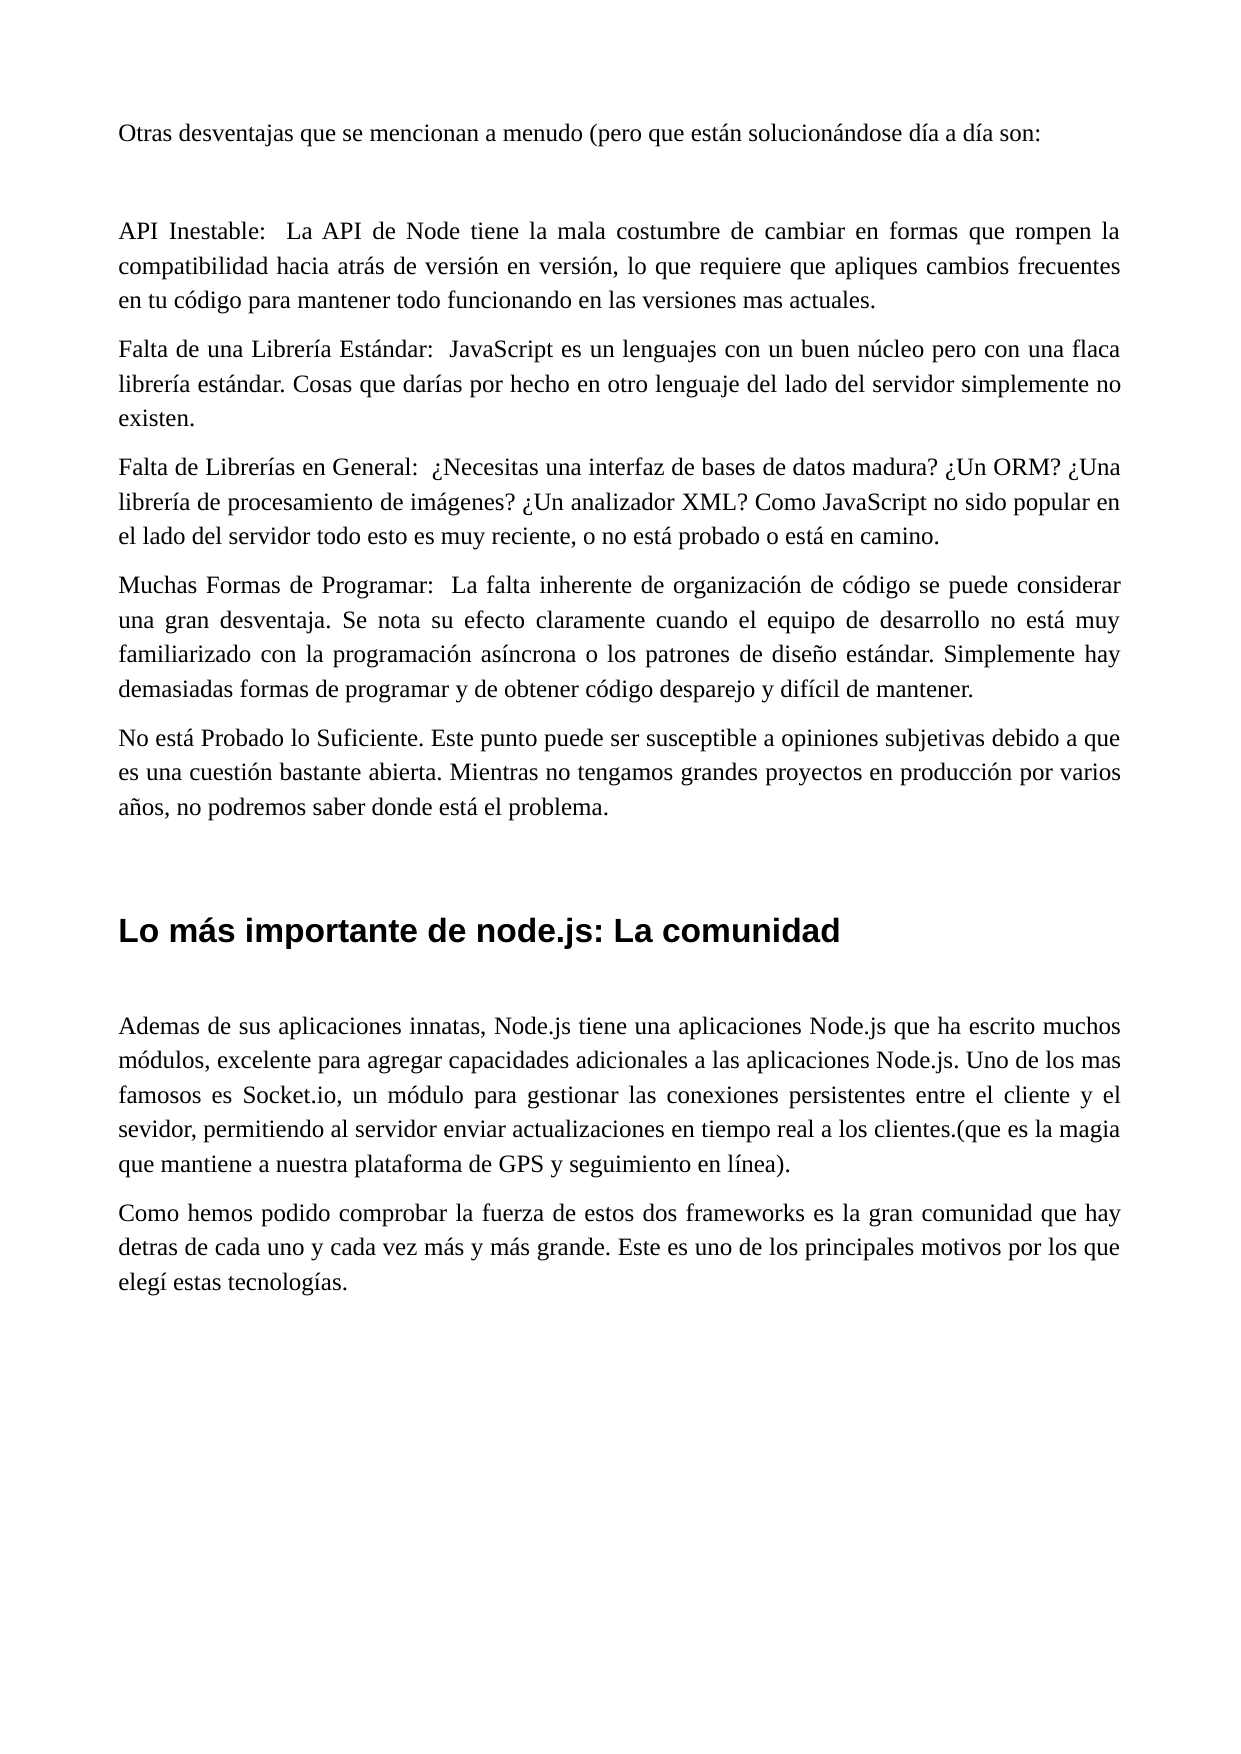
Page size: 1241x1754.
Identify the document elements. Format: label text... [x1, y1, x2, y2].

text No está Probado lo Suficiente. Este punto puede ser susceptible a opiniones subjetivas debido a que es una cuestión bastante abierta. Mientras no tengamos grandes proyectos en producción por varios años, no podremos saber donde está el problema. [118, 723, 1122, 821]
text Falta de Librerías en General: ¿Necesitas una interfaz de bases de datos madura? ¿Un ORM? ¿Una librería de procesamiento de imágenes? ¿Un analizador XML? Como JavaScript no sido popular en el lado del servidor todo esto es muy reciente, o no está probado o está en camino. [118, 452, 1122, 550]
text Falta de una Librería Estándar: JavaScript es un lenguajes con un buen núcleo pero con una flaca librería estándar. Cosas que darías por hecho en otro lenguaje del lado del servidor simplemente no existen. [118, 334, 1122, 432]
text Como hemos podido comprobar la fuerza de estos dos frameworks es la gran comunidad que hay detras de cada uno y cada vez más y más grande. Este es uno de los principales motivos por los que elegí estas tecnologías. [118, 1198, 1122, 1296]
text Otras desventajas que se mencionan a menudo (pero que están solucionándose día a día son: [118, 118, 1122, 147]
subtitle Lo más importante de node.js: La comunidad [118, 911, 1122, 949]
text Ademas de sus aplicaciones innatas, Node.js tiene una aplicaciones Node.js que ha escrito muchos módulos, excelente para agregar capacidades adicionales a las aplicaciones Node.js. Uno de los mas famosos es Socket.io, un módulo para gestionar las conexiones persistentes entre el cliente y el sevidor, permitiendo al servidor enviar actualizaciones en tiempo real a los clientes.(que es la magia que mantiene a nuestra plataforma de GPS y seguimiento en línea). [118, 1011, 1122, 1178]
text API Inestable: La API de Node tiene la mala costumbre de cambiar en formas que rompen la compatibilidad hacia atrás de versión en versión, lo que requiere que apliques cambios frecuentes en tu código para mantener todo funcionando en las versiones mas actuales. [118, 216, 1122, 314]
text Muchas Formas de Programar: La falta inherente de organización de código se puede considerar una gran desventaja. Se nota su efecto claramente cuando el equipo de desarrollo no está muy familiarizado con la programación asíncrona o los patrones de diseño estándar. Simplemente hay demasiadas formas de programar y de obtener código desparejo y difícil de mantener. [118, 570, 1122, 702]
